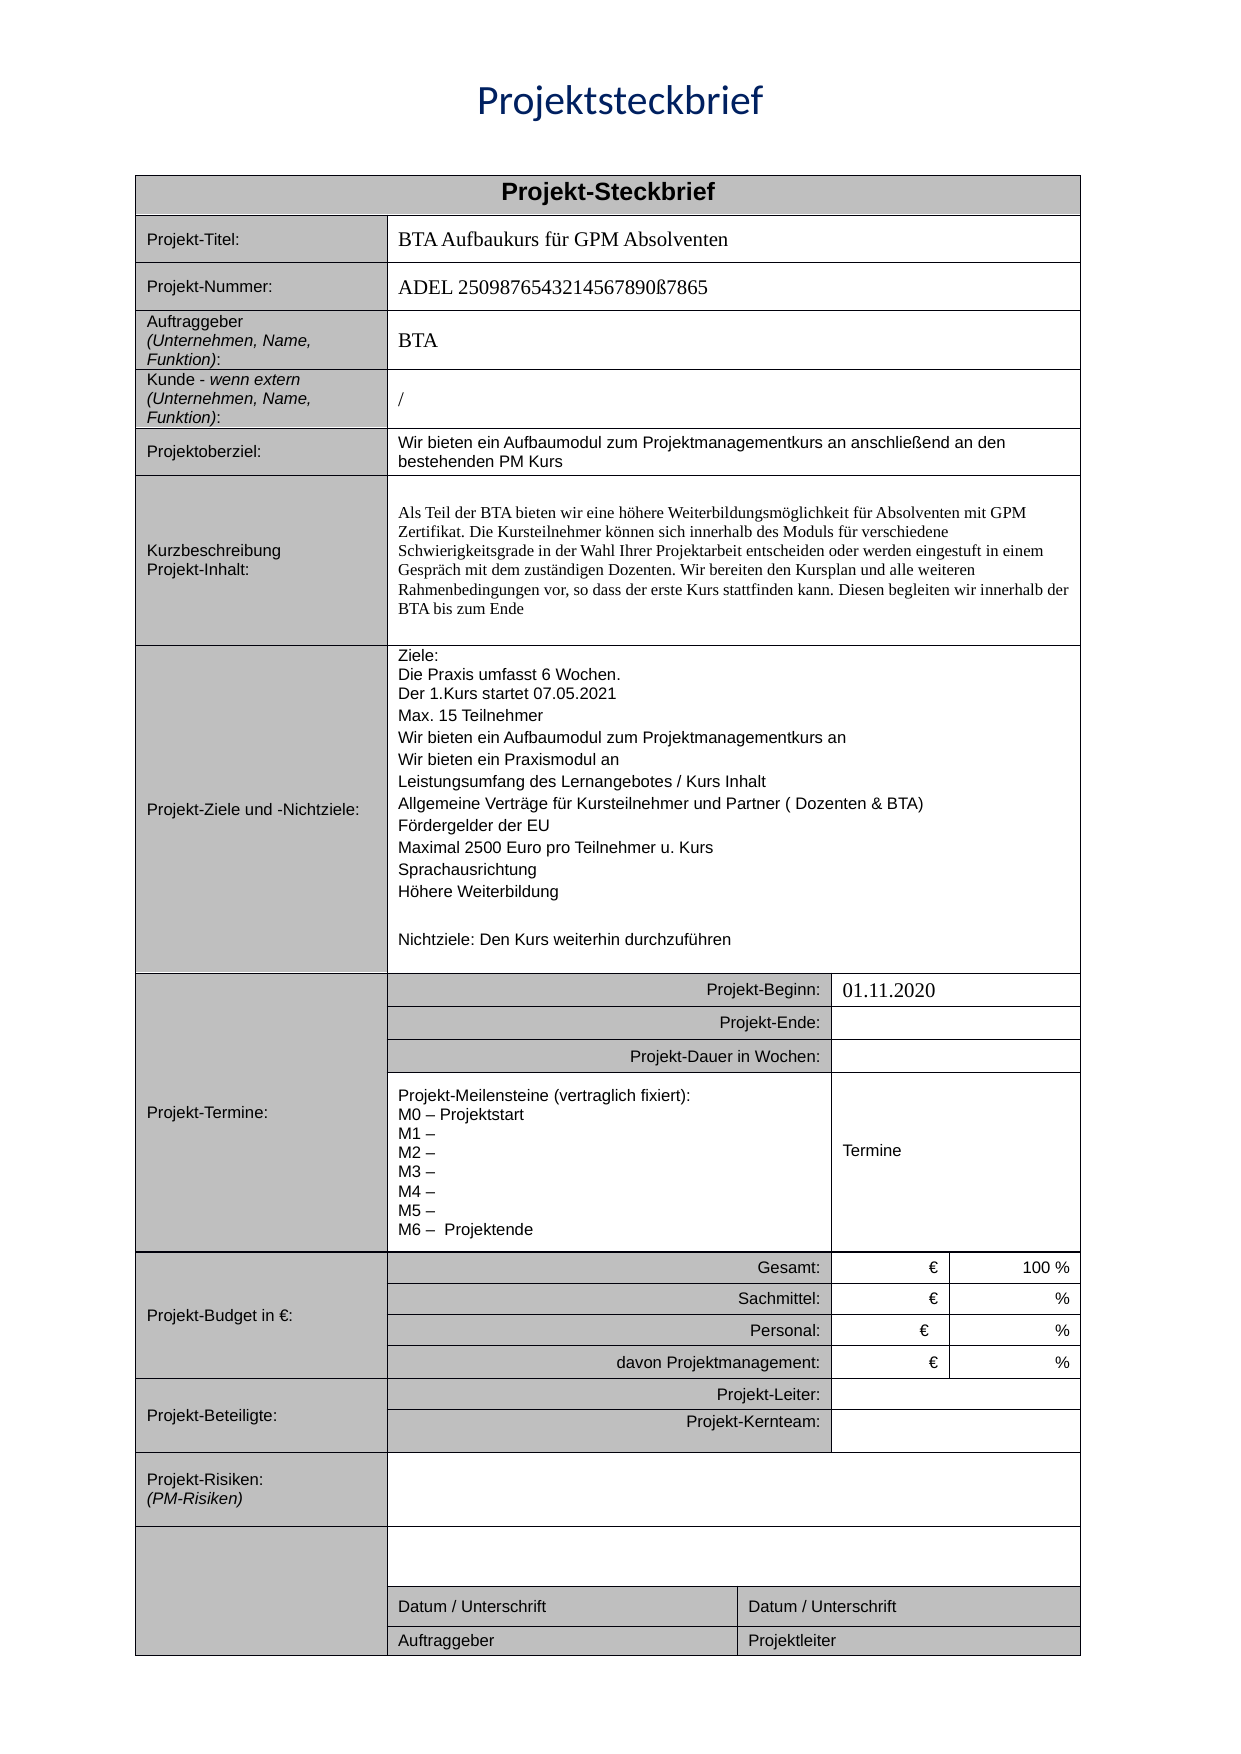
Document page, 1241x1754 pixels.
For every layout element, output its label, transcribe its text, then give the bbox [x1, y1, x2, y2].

table_cell Personal: [388, 1315, 831, 1345]
table_cell € [832, 1253, 949, 1283]
table_cell Projekt-Leiter: [388, 1379, 831, 1409]
table_cell [832, 1040, 1080, 1072]
table_cell Projekt-Titel: [136, 216, 387, 262]
table_cell BTA [388, 311, 1080, 369]
table_cell Kunde - wenn extern (Unternehmen, Name, Funktion): [136, 370, 387, 427]
table_cell Gesamt: [388, 1253, 831, 1283]
table_cell Als Teil der BTA bieten wir eine höhere Weiterbildungsmöglichkeit für Absolventen mit GPM Zertifikat. Die Kursteilnehmer können sich innerhalb des Moduls für verschiedene Schwierigkeitsgrade in der Wahl Ihrer Projektarbeit entscheiden oder werden eingestuft in einem Gespräch mit dem zuständigen Dozenten. Wir bereiten den Kursplan und alle weiteren Rahmenbedingungen vor, so dass der erste Kurs stattfinden kann. Diesen begleiten wir innerhalb der BTA bis zum Ende [388, 476, 1080, 645]
table_cell % [950, 1315, 1080, 1345]
table_cell Projekt-Beteiligte: [136, 1379, 387, 1452]
table_cell / [388, 370, 1080, 427]
table_cell Wir bieten ein Aufbaumodul zum Projektmanagementkurs an anschließend an den bestehenden PM Kurs [388, 429, 1080, 475]
table_cell [388, 1453, 1080, 1526]
table_cell Projekt-Ziele und -Nichtziele: [136, 646, 387, 972]
table_cell Projekt-Meilensteine (vertraglich fixiert): M0 – Projektstart M1 – M2 – M3 – M4 – M5 – M6 – Projektende [388, 1073, 831, 1251]
table_cell BTA Aufbaukurs für GPM Absolventen [388, 216, 1080, 262]
table_cell Projekt-Budget in €: [136, 1253, 387, 1378]
table_cell [388, 1527, 1080, 1586]
table_cell Termine [832, 1073, 1080, 1251]
table_cell Projektleiter [738, 1627, 1080, 1655]
table_cell Projekt-Kernteam: [388, 1410, 831, 1452]
table_cell Auftraggeber (Unternehmen, Name, Funktion): [136, 311, 387, 369]
table_cell davon Projektmanagement: [388, 1346, 831, 1378]
table_cell Sachmittel: [388, 1284, 831, 1314]
table_cell [832, 1379, 1080, 1409]
table_cell € [832, 1346, 949, 1378]
table_cell 01.11.2020 [832, 974, 1080, 1006]
table_header Projekt-Steckbrief [136, 176, 1080, 214]
table_cell € [832, 1284, 949, 1314]
table_cell Projekt-Nummer: [136, 263, 387, 310]
table_cell 100 % [950, 1253, 1080, 1283]
table_cell Projekt-Termine: [136, 974, 387, 1251]
table_cell Kurzbeschreibung Projekt-Inhalt: [136, 476, 387, 645]
table_cell % [950, 1346, 1080, 1378]
table_cell ADEL 2509876543214567890ß7865 [388, 263, 1080, 310]
table_cell % [950, 1284, 1080, 1314]
table_cell Projektoberziel: [136, 429, 387, 475]
table_cell Datum / Unterschrift [388, 1587, 737, 1626]
table_cell [832, 1007, 1080, 1039]
table_cell Projekt-Beginn: [388, 974, 831, 1006]
table_cell Projekt-Ende: [388, 1007, 831, 1039]
table_cell Ziele: Die Praxis umfasst 6 Wochen. Der 1.Kurs startet 07.05.2021 Max. 15 Teilnehmer Wir bieten ein Aufbaumodul zum Projektmanagementkurs an Wir bieten ein Praxismodul an Leistungsumfang des Lernangebotes / Kurs Inhalt Allgemeine Verträge für Kursteilnehmer und Partner ( Dozenten & BTA) Fördergelder der EU Maximal 2500 Euro pro Teilnehmer u. Kurs Sprachausrichtung Höhere Weiterbildung Nichtziele: Den Kurs weiterhin durchzuführen [388, 646, 1080, 972]
table_cell Projekt-Dauer in Wochen: [388, 1040, 831, 1072]
table_cell € [832, 1315, 949, 1345]
table_cell Projekt-Risiken: (PM-Risiken) [136, 1453, 387, 1526]
table_cell [136, 1527, 387, 1655]
table_cell Auftraggeber [388, 1627, 737, 1655]
table_cell [832, 1410, 1080, 1452]
table_cell Datum / Unterschrift [738, 1587, 1080, 1626]
